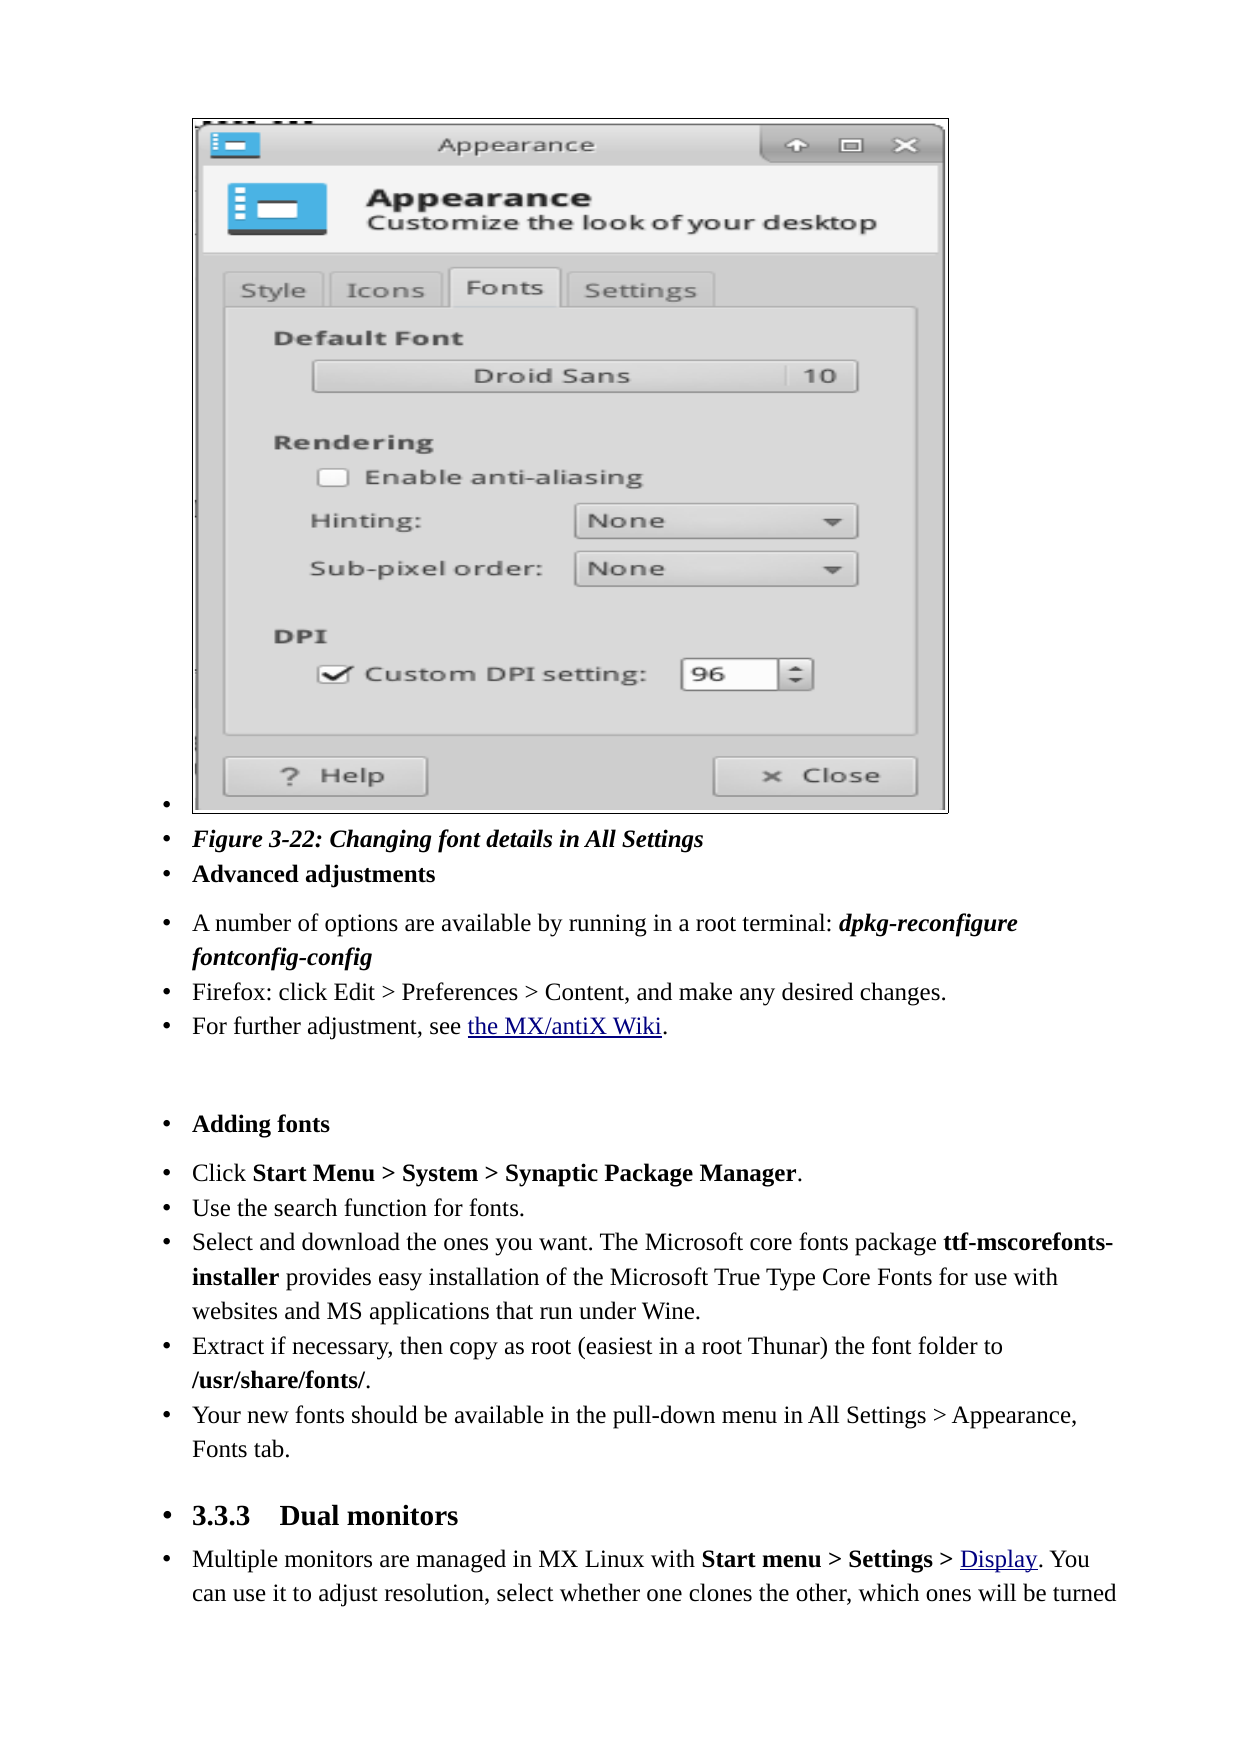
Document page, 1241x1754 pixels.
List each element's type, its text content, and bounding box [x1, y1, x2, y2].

list Adding fonts [162, 1109, 1122, 1138]
list Select and download the ones you want. The Microsoft core fonts package ttf-mscorefonts-installer provides easy installation of the Microsoft True Type Core Fonts for use with websites and MS applications that run under Wine. [162, 1227, 1122, 1325]
list Advanced adjustments [162, 859, 1122, 887]
list Your new fonts should be available in the pull-down menu in All Settings > Appearance, Fonts tab. [162, 1400, 1122, 1463]
list A number of options are available by running in a root terminal: dpkg-reconfigure fontconfig-config [162, 908, 1122, 971]
list Click Start Menu > System > Synaptic Package Manager. [162, 1158, 1122, 1187]
list Multiple monitors are managed in MX Linux with Start menu > Settings > Display. You can use it to adjust resolution, select whether one clones the other, which ones will be turned [162, 1544, 1122, 1607]
picture [194, 121, 946, 810]
list Figure 3-22: Changing font details in All Settings [162, 824, 1122, 853]
list Extract if necessary, then copy as root (easiest in a root Thunar) the font folder to /usr/share/fonts/. [162, 1331, 1122, 1394]
list For further adjustment, see the MX/antiX Wiki. [162, 1011, 1122, 1040]
list Firefox: click Edit > Preferences > Content, and make any desired changes. [162, 977, 1122, 1005]
subtitle 3.3.3 Dual monitors [162, 1498, 1122, 1531]
list Use the search function for fonts. [162, 1193, 1122, 1222]
